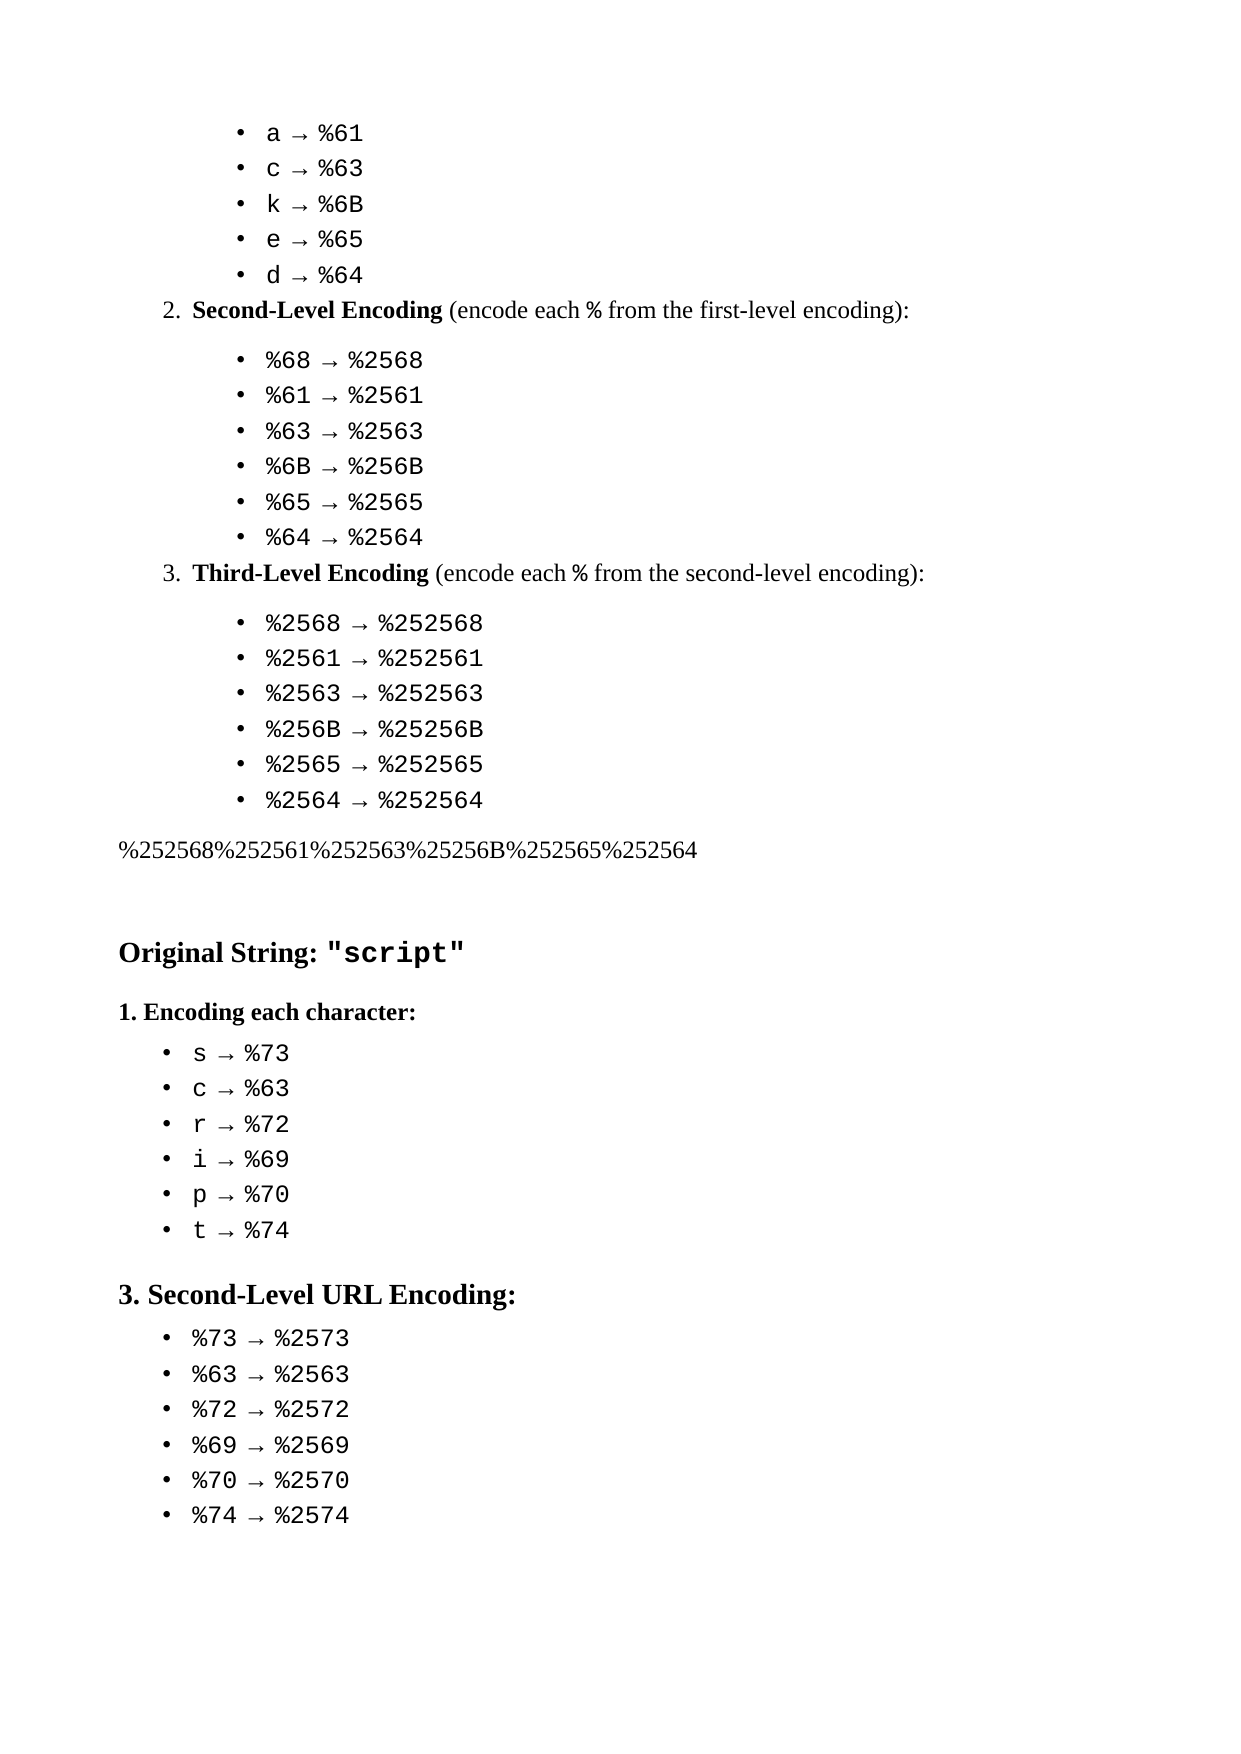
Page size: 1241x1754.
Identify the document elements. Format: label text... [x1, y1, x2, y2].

list c → %63 [162, 1073, 1122, 1104]
list %2565 → %252565 [236, 749, 1122, 780]
list %61 → %2561 [236, 381, 1122, 411]
list %2563 → %252563 [236, 678, 1122, 709]
list a → %61 [236, 118, 1122, 149]
list p → %70 [162, 1179, 1122, 1210]
subtitle 3. Second-Level URL Encoding: [118, 1277, 1122, 1311]
list Third-Level Encoding (encode each % from the second-level encoding): [162, 558, 1122, 588]
list c → %63 [236, 153, 1122, 184]
list e → %65 [236, 224, 1122, 255]
list %63 → %2563 [162, 1359, 1122, 1390]
list %2561 → %252561 [236, 643, 1122, 674]
list i → %69 [162, 1144, 1122, 1175]
list %256B → %25256B [236, 714, 1122, 745]
subtitle 1. Encoding each character: [118, 997, 1122, 1025]
list t → %74 [162, 1215, 1122, 1246]
list %70 → %2570 [162, 1465, 1122, 1496]
list %69 → %2569 [162, 1430, 1122, 1461]
subtitle Original String: "script" [118, 936, 1122, 972]
text %252568%252561%252563%25256B%252565%252564 [118, 835, 1122, 863]
list Second-Level Encoding (encode each % from the first-level encoding): [162, 295, 1122, 326]
list %64 → %2564 [236, 522, 1122, 553]
list %2568 → %252568 [236, 608, 1122, 638]
list %65 → %2565 [236, 487, 1122, 518]
list %72 → %2572 [162, 1394, 1122, 1425]
list %6B → %256B [236, 451, 1122, 482]
list %68 → %2568 [236, 345, 1122, 376]
list k → %6B [236, 189, 1122, 220]
list %63 → %2563 [236, 416, 1122, 447]
list %2564 → %252564 [236, 785, 1122, 816]
list r → %72 [162, 1109, 1122, 1139]
list d → %64 [236, 260, 1122, 291]
list %73 → %2573 [162, 1323, 1122, 1354]
list s → %73 [162, 1038, 1122, 1069]
list %74 → %2574 [162, 1501, 1122, 1531]
